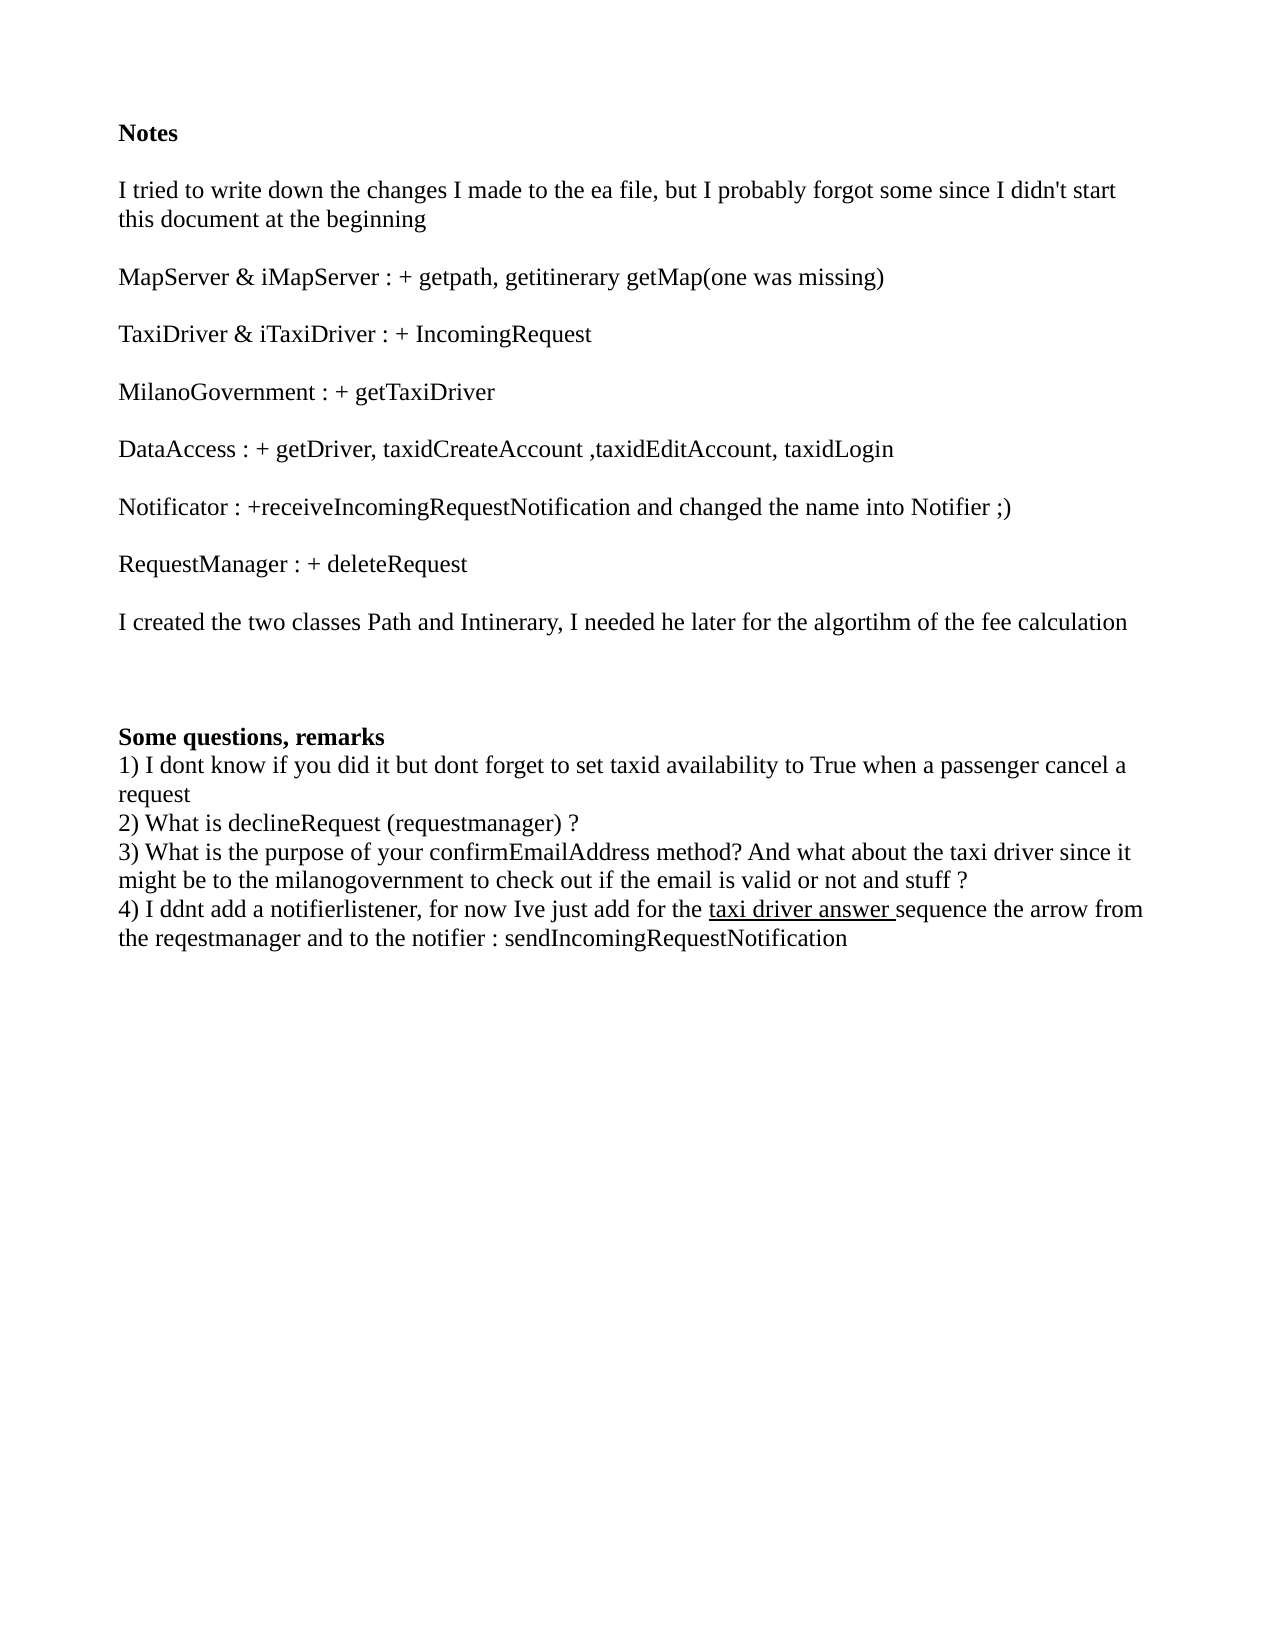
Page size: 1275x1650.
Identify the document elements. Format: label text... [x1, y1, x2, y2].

text RequestManager : + deleteRequest [118, 549, 1157, 578]
text 2) What is declineRequest (requestmanager) ? [118, 808, 1157, 837]
text 1) I dont know if you did it but dont forget to set taxid availability to True when a passenger cancel a request [118, 751, 1157, 808]
text DataAccess : + getDriver, taxidCreateAccount ,taxidEditAccount, taxidLogin [118, 434, 1157, 463]
text Notificator : +receiveIncomingRequestNotification and changed the name into Notifier ;) [118, 492, 1157, 521]
text I created the two classes Path and Intinerary, I needed he later for the algortihm of the fee calculation [118, 607, 1157, 636]
text I tried to write down the changes I made to the ea file, but I probably forgot some since I didn't start this document at the beginning [118, 176, 1157, 233]
text MapServer & iMapServer : + getpath, getitinerary getMap(one was missing) [118, 262, 1157, 291]
text TaxiDriver & iTaxiDriver : + IncomingRequest [118, 319, 1157, 348]
text 3) What is the purpose of your confirmEmailAddress method? And what about the taxi driver since it might be to the milanogovernment to check out if the email is valid or not and stuff ? [118, 837, 1157, 894]
text 4) I ddnt add a notifierlistener, for now Ive just add for the taxi driver answer sequence the arrow from the reqestmanager and to the notifier : sendIncomingRequestNotification [118, 894, 1157, 952]
text Some questions, remarks [118, 722, 1157, 751]
text Notes [118, 118, 1157, 147]
text MilanoGovernment : + getTaxiDriver [118, 377, 1157, 406]
